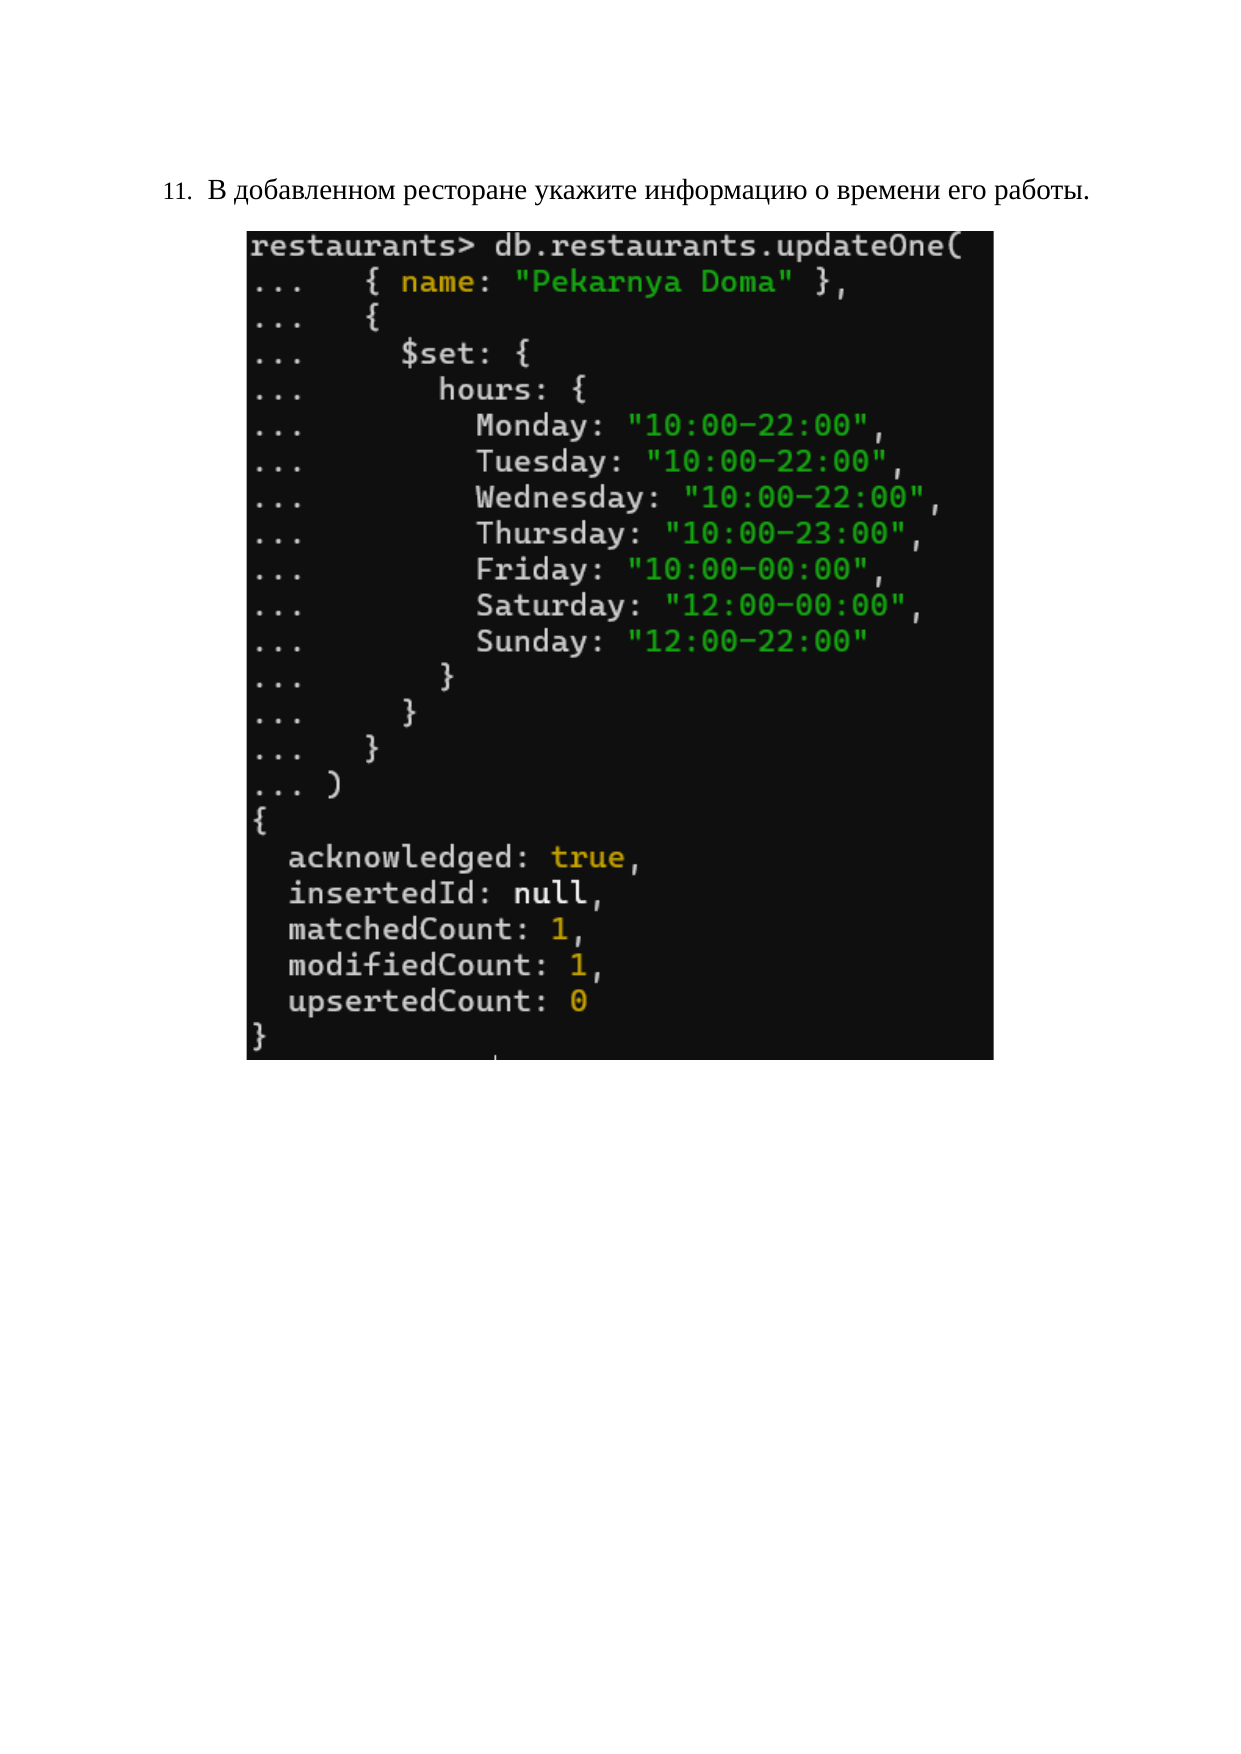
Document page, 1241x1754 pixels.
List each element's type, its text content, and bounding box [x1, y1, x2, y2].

list В добавленном ресторане укажите информацию о времени его работы. [162, 172, 1122, 206]
picture [246, 231, 994, 1060]
